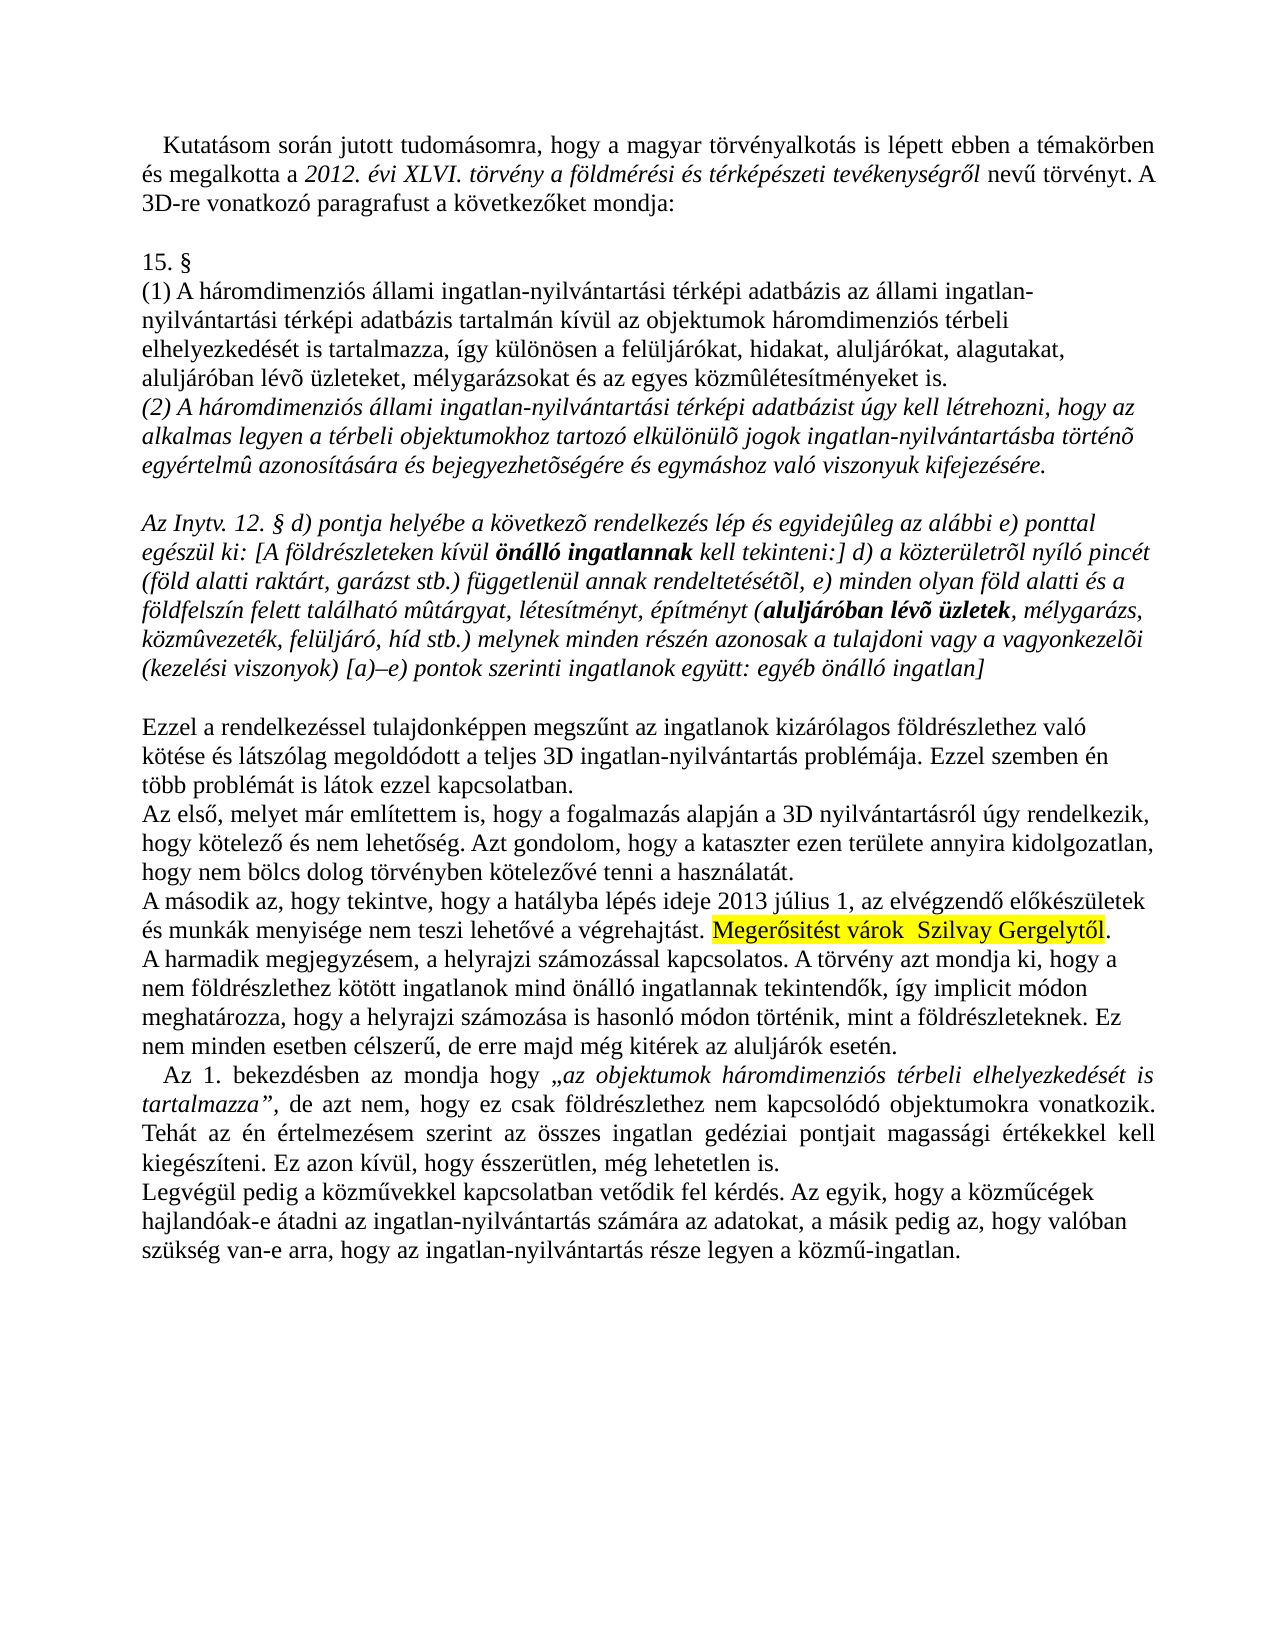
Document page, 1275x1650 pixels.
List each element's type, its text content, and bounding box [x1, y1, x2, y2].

text A második az, hogy tekintve, hogy a hatályba lépés ideje 2013 július 1, az elvégzendő előkészületek és munkák menyisége nem teszi lehetővé a végrehajtást. Megerősitést várok Szilvay Gergelytől. [142, 886, 1156, 944]
text 15. § [142, 246, 1156, 276]
text Ezzel a rendelkezéssel tulajdonképpen megszűnt az ingatlanok kizárólagos földrészlethez való kötése és látszólag megoldódott a teljes 3D ingatlan-nyilvántartás problémája. Ezzel szemben én több problémát is látok ezzel kapcsolatban. [142, 711, 1156, 799]
text (1) A háromdimenziós állami ingatlan-nyilvántartási térképi adatbázis az állami ingatlan-nyilvántartási térképi adatbázis tartalmán kívül az objektumok háromdimenziós térbeli elhelyezkedését is tartalmazza, így különösen a felüljárókat, hidakat, aluljárókat, alagutakat, aluljáróban lévõ üzleteket, mélygarázsokat és az egyes közmûlétesítményeket is. [142, 276, 1156, 392]
text (2) A háromdimenziós állami ingatlan-nyilvántartási térképi adatbázist úgy kell létrehozni, hogy az alkalmas legyen a térbeli objektumokhoz tartozó elkülönülõ jogok ingatlan-nyilvántartásba történõ egyértelmû azonosítására és bejegyezhetõségére és egymáshoz való viszonyuk kifejezésére. [142, 392, 1156, 479]
text Legvégül pedig a közművekkel kapcsolatban vetődik fel kérdés. Az egyik, hogy a közműcégek hajlandóak-e átadni az ingatlan-nyilvántartás számára az adatokat, a másik pedig az, hogy valóban szükség van-e arra, hogy az ingatlan-nyilvántartás része legyen a közmű-ingatlan. [142, 1176, 1156, 1264]
text Az első, melyet már említettem is, hogy a fogalmazás alapján a 3D nyilvántartásról úgy rendelkezik, hogy kötelező és nem lehetőség. Azt gondolom, hogy a kataszter ezen területe annyira kidolgozatlan, hogy nem bölcs dolog törvényben kötelezővé tenni a használatát. [142, 799, 1156, 886]
text A harmadik megjegyzésem, a helyrajzi számozással kapcsolatos. A törvény azt mondja ki, hogy a nem földrészlethez kötött ingatlanok mind önálló ingatlannak tekintendők, így implicit módon meghatározza, hogy a helyrajzi számozása is hasonló módon történik, mint a földrészleteknek. Ez nem minden esetben célszerű, de erre majd még kitérek az aluljárók esetén. [142, 944, 1156, 1060]
text Kutatásom során jutott tudomásomra, hogy a magyar törvényalkotás is lépett ebben a témakörben és megalkotta a 2012. évi XLVI. törvény a földmérési és térképészeti tevékenységről nevű törvényt. A 3D-re vonatkozó paragrafust a következőket mondja: [142, 130, 1156, 217]
text Az 1. bekezdésben az mondja hogy „az objektumok háromdimenziós térbeli elhelyezkedését is tartalmazza”, de azt nem, hogy ez csak földrészlethez nem kapcsolódó objektumokra vonatkozik. Tehát az én értelmezésem szerint az összes ingatlan gedéziai pontjait magassági értékekkel kell kiegészíteni. Ez azon kívül, hogy ésszerütlen, még lehetetlen is. [142, 1060, 1156, 1176]
text Az Inytv. 12. § d) pontja helyébe a következõ rendelkezés lép és egyidejûleg az alábbi e) ponttal egészül ki: [A földrészleteken kívül önálló ingatlannak kell tekinteni:] d) a közterületrõl nyíló pincét (föld alatti raktárt, garázst stb.) függetlenül annak rendeltetésétõl, e) minden olyan föld alatti és a földfelszín felett található mûtárgyat, létesítményt, építményt (aluljáróban lévõ üzletek, mélygarázs, közmûvezeték, felüljáró, híd stb.) melynek minden részén azonosak a tulajdoni vagy a vagyonkezelõi (kezelési viszonyok) [a)–e) pontok szerinti ingatlanok együtt: egyéb önálló ingatlan] [142, 508, 1156, 682]
